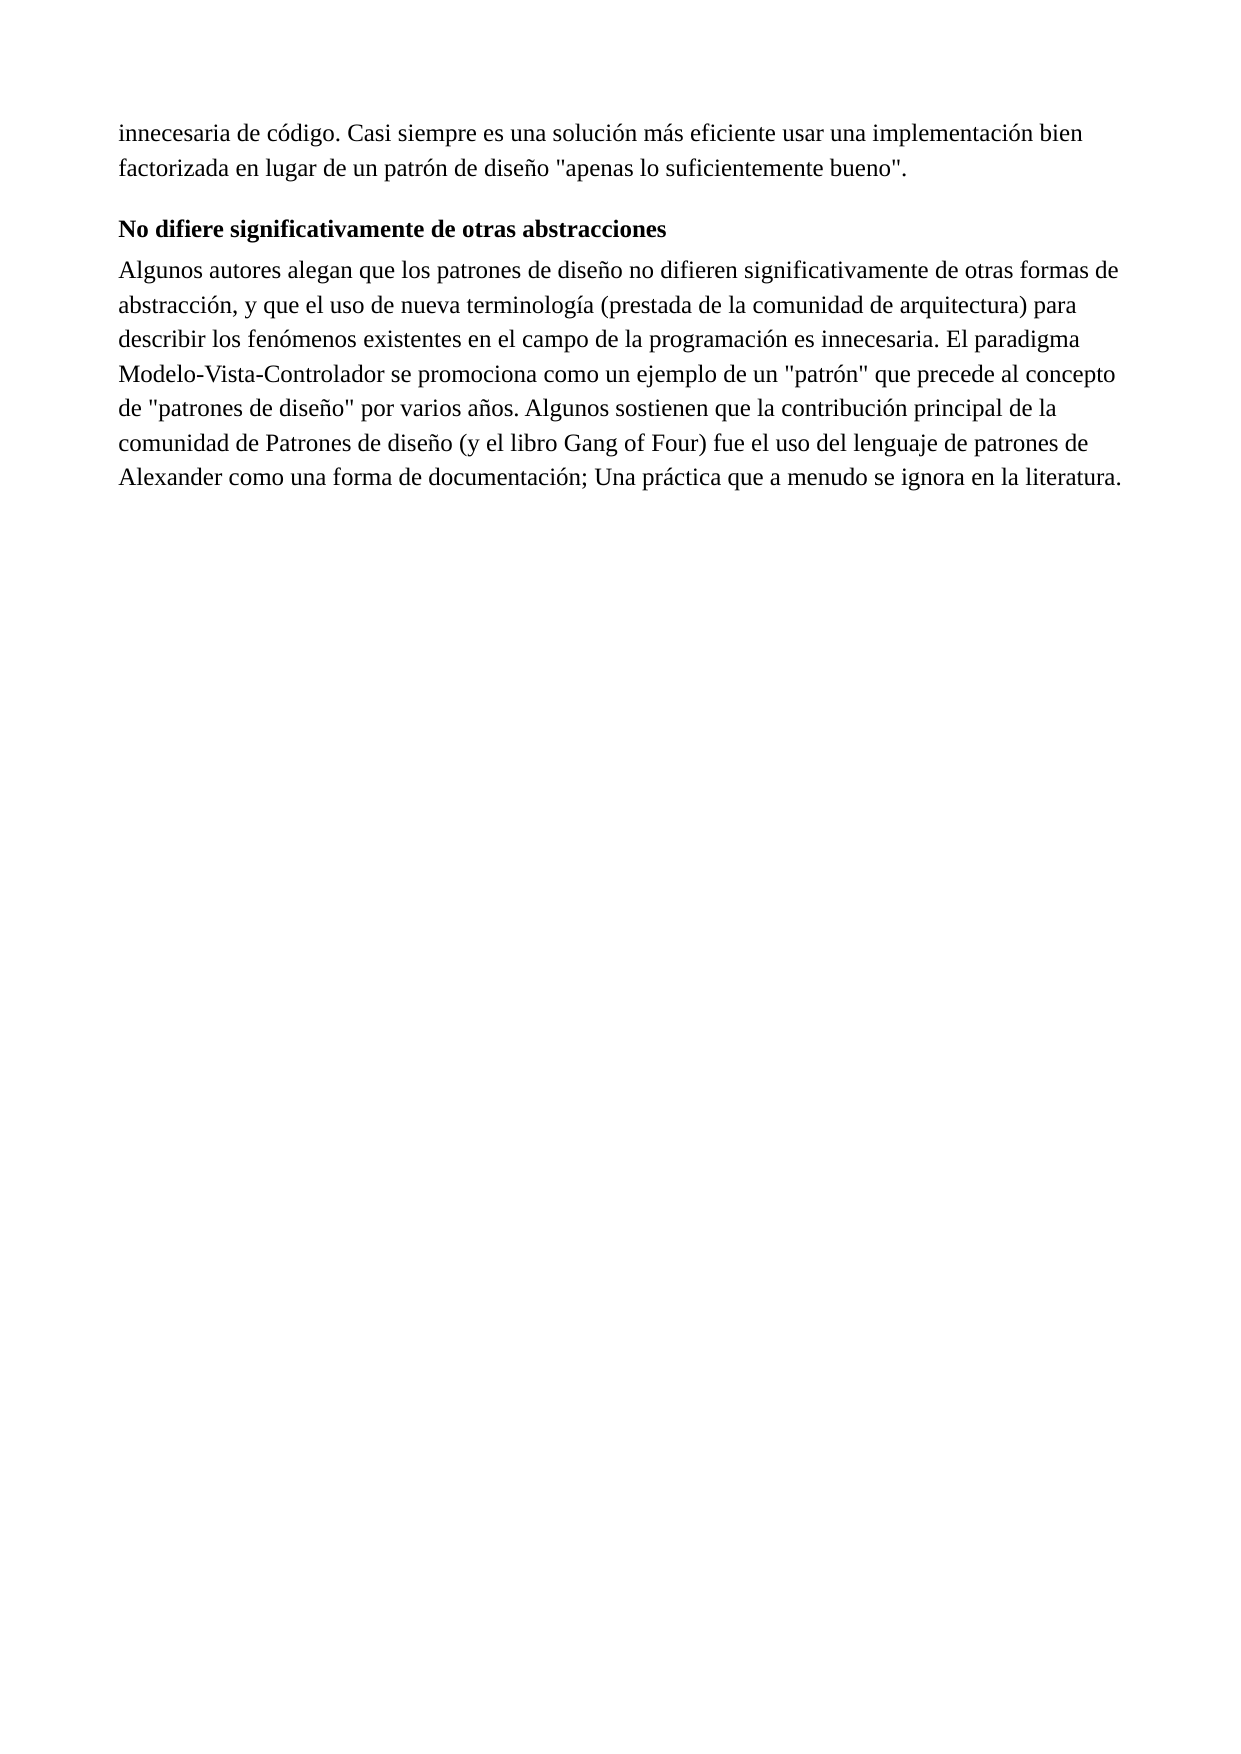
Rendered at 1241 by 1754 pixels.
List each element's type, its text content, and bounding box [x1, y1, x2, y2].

text Algunos autores alegan que los patrones de diseño no difieren significativamente de otras formas de abstracción, y que el uso de nueva terminología (prestada de la comunidad de arquitectura) para describir los fenómenos existentes en el campo de la programación es innecesaria. El paradigma Modelo-Vista-Controlador se promociona como un ejemplo de un "patrón" que precede al concepto de "patrones de diseño" por varios años. Algunos sostienen que la contribución principal de la comunidad de Patrones de diseño (y el libro Gang of Four) fue el uso del lenguaje de patrones de Alexander como una forma de documentación; Una práctica que a menudo se ignora en la literatura. [118, 255, 1122, 491]
subtitle No difiere significativamente de otras abstracciones [118, 214, 1122, 243]
text innecesaria de código. Casi siempre es una solución más eficiente usar una implementación bien factorizada en lugar de un patrón de diseño "apenas lo suficientemente bueno". [118, 118, 1122, 181]
